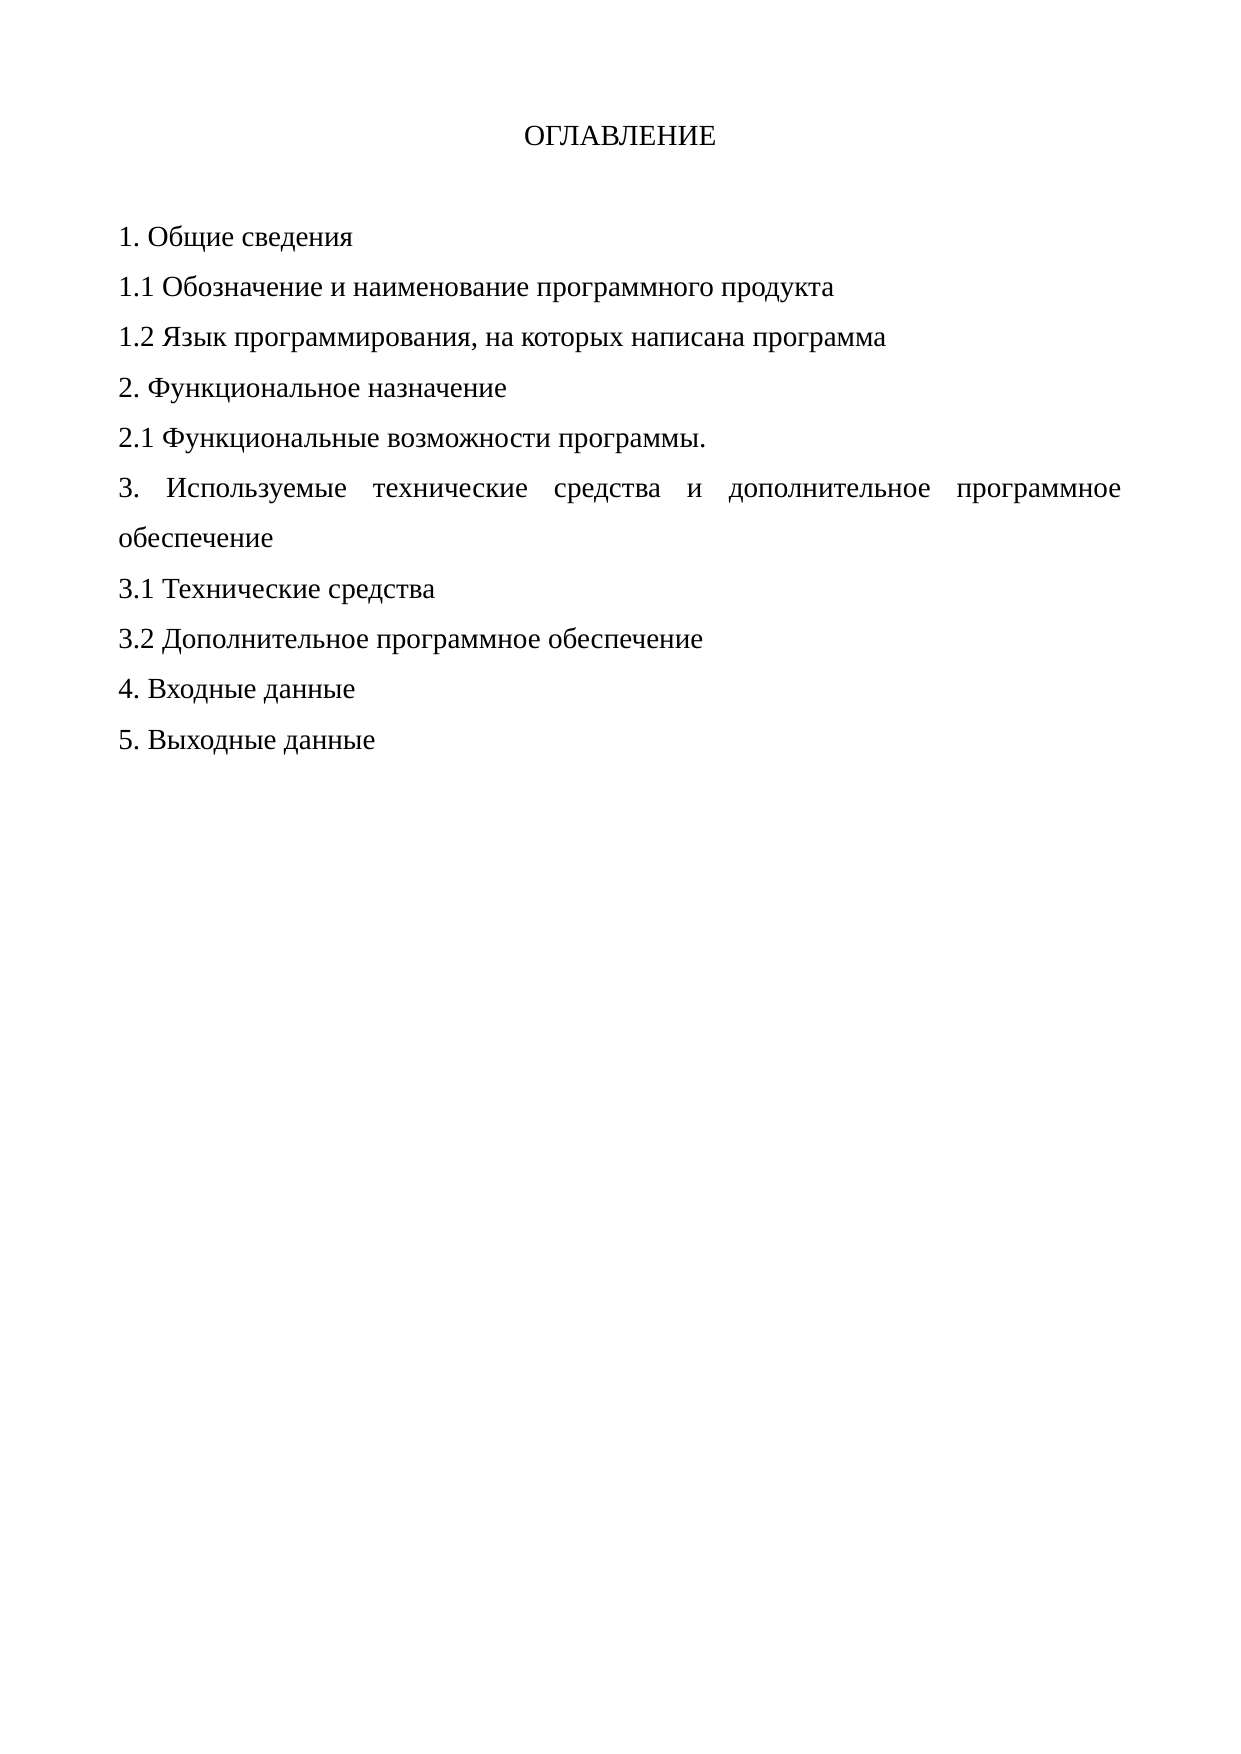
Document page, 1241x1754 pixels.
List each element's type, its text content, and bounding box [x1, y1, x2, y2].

text 1.1 Обозначение и наименование программного продукта [118, 269, 1122, 303]
text 4. Входные данные [118, 672, 1122, 705]
text 3. Используемые технические средства и дополнительное программное обеспечение [118, 470, 1122, 554]
text 2. Функциональное назначение [118, 370, 1122, 403]
text 5. Выходные данные [118, 722, 1122, 755]
text 3.2 Дополнительное программное обеспечение [118, 621, 1122, 655]
text 1. Общие сведения [118, 219, 1122, 252]
text 3.1 Технические средства [118, 571, 1122, 604]
text 2.1 Функциональные возможности программы. [118, 420, 1122, 453]
text 1.2 Язык программирования, на которых написана программа [118, 319, 1122, 353]
text ОГЛАВЛЕНИЕ [118, 118, 1122, 152]
